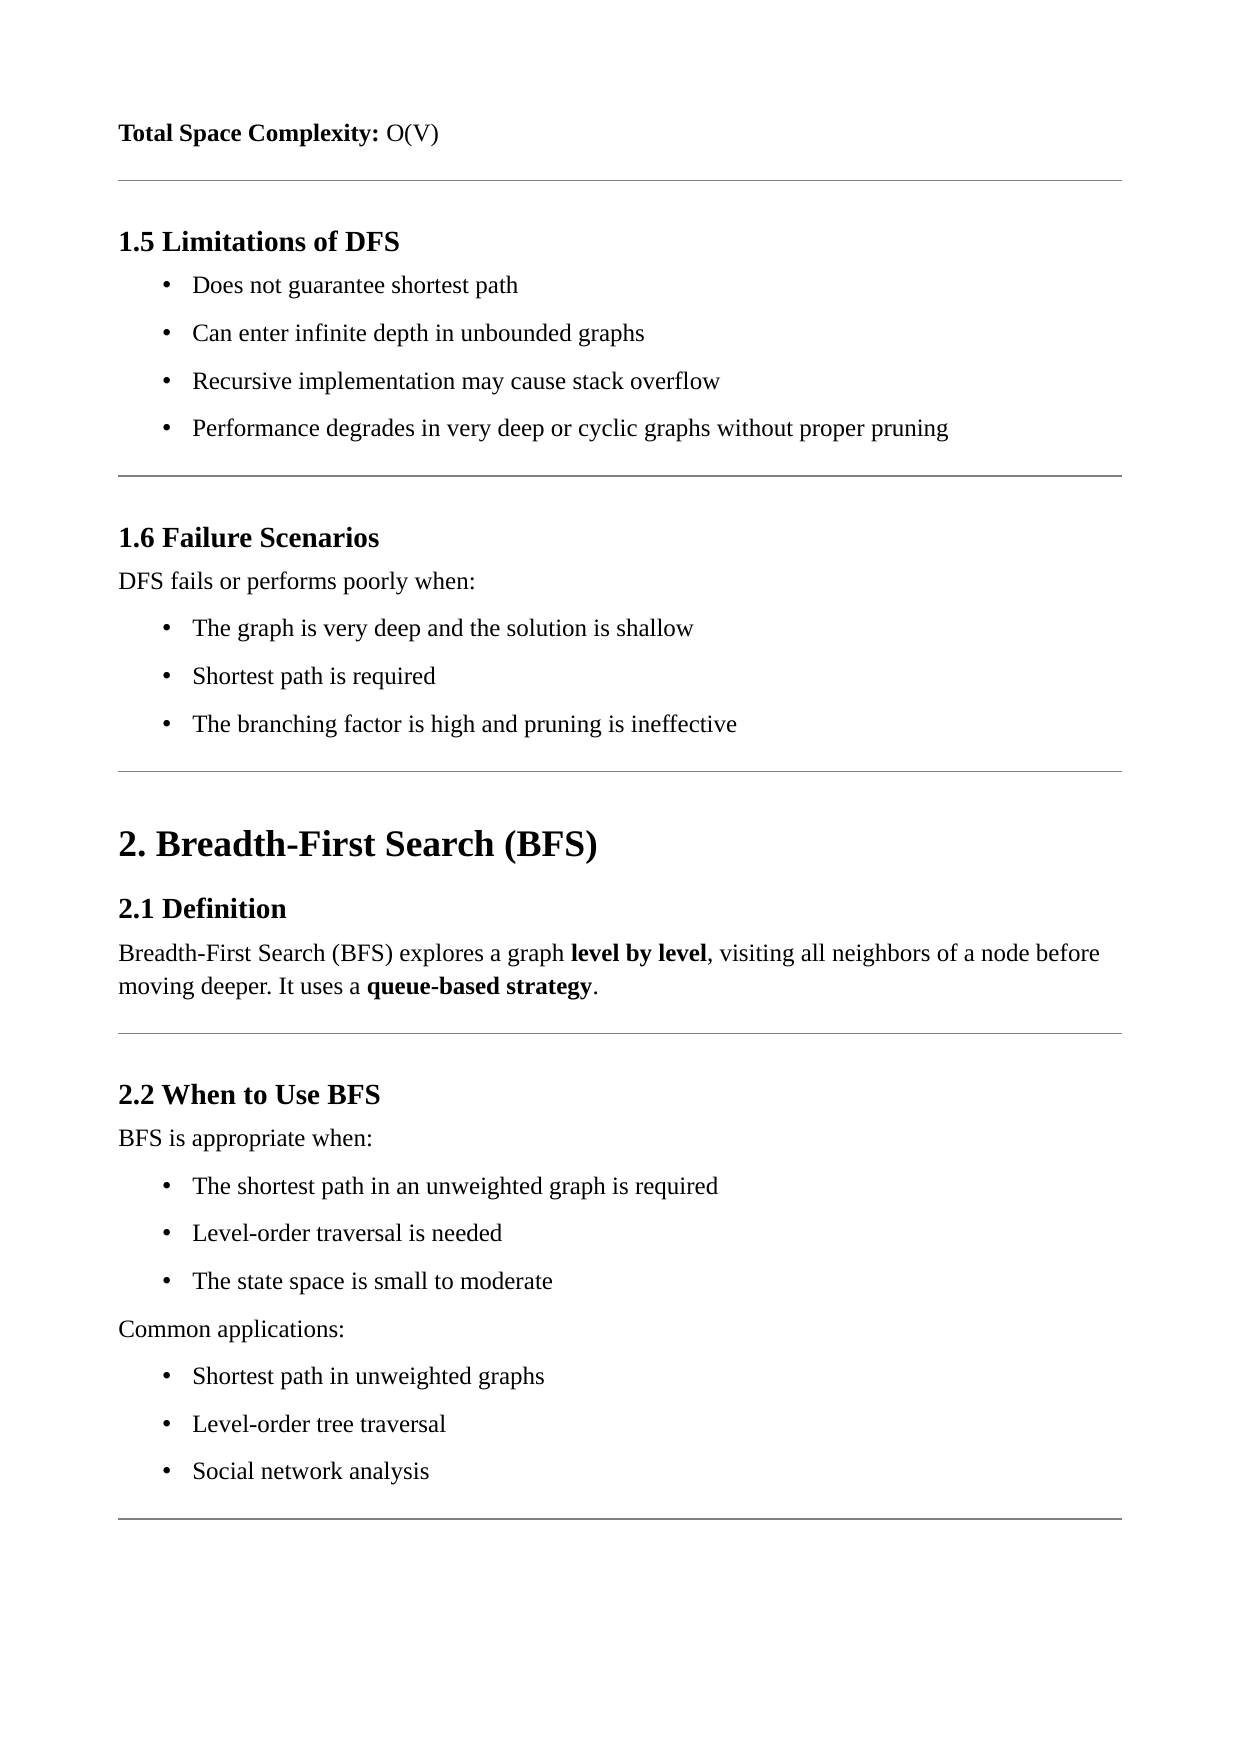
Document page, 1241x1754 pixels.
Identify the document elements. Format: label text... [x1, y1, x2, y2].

subtitle 2. Breadth-First Search (BFS) [118, 821, 1122, 864]
list Shortest path in unweighted graphs [162, 1361, 1122, 1390]
list Does not guarantee shortest path [162, 271, 1122, 299]
list The shortest path in an unweighted graph is required [162, 1171, 1122, 1199]
list Social network analysis [162, 1456, 1122, 1485]
list Performance degrades in very deep or cyclic graphs without proper pruning [162, 413, 1122, 442]
list Level-order tree traversal [162, 1409, 1122, 1438]
list Can enter infinite depth in unbounded graphs [162, 318, 1122, 347]
text Common applications: [118, 1314, 1122, 1342]
subtitle 2.2 When to Use BFS [118, 1077, 1122, 1111]
subtitle 1.5 Limitations of DFS [118, 224, 1122, 258]
list The state space is small to moderate [162, 1266, 1122, 1295]
subtitle 2.1 Definition [118, 892, 1122, 925]
list Recursive implementation may cause stack overflow [162, 366, 1122, 394]
subtitle 1.6 Failure Scenarios [118, 520, 1122, 553]
text DFS fails or performs poorly when: [118, 566, 1122, 595]
text BFS is appropriate when: [118, 1123, 1122, 1152]
list Shortest path is required [162, 661, 1122, 690]
list The branching factor is high and pruning is ineffective [162, 709, 1122, 737]
text Breadth-First Search (BFS) explores a graph level by level, visiting all neighbors of a node before moving deeper. It uses a queue-based strategy. [118, 938, 1122, 999]
list Level-order traversal is needed [162, 1218, 1122, 1247]
list The graph is very deep and the solution is shallow [162, 613, 1122, 642]
text Total Space Complexity: O(V) [118, 118, 1122, 147]
